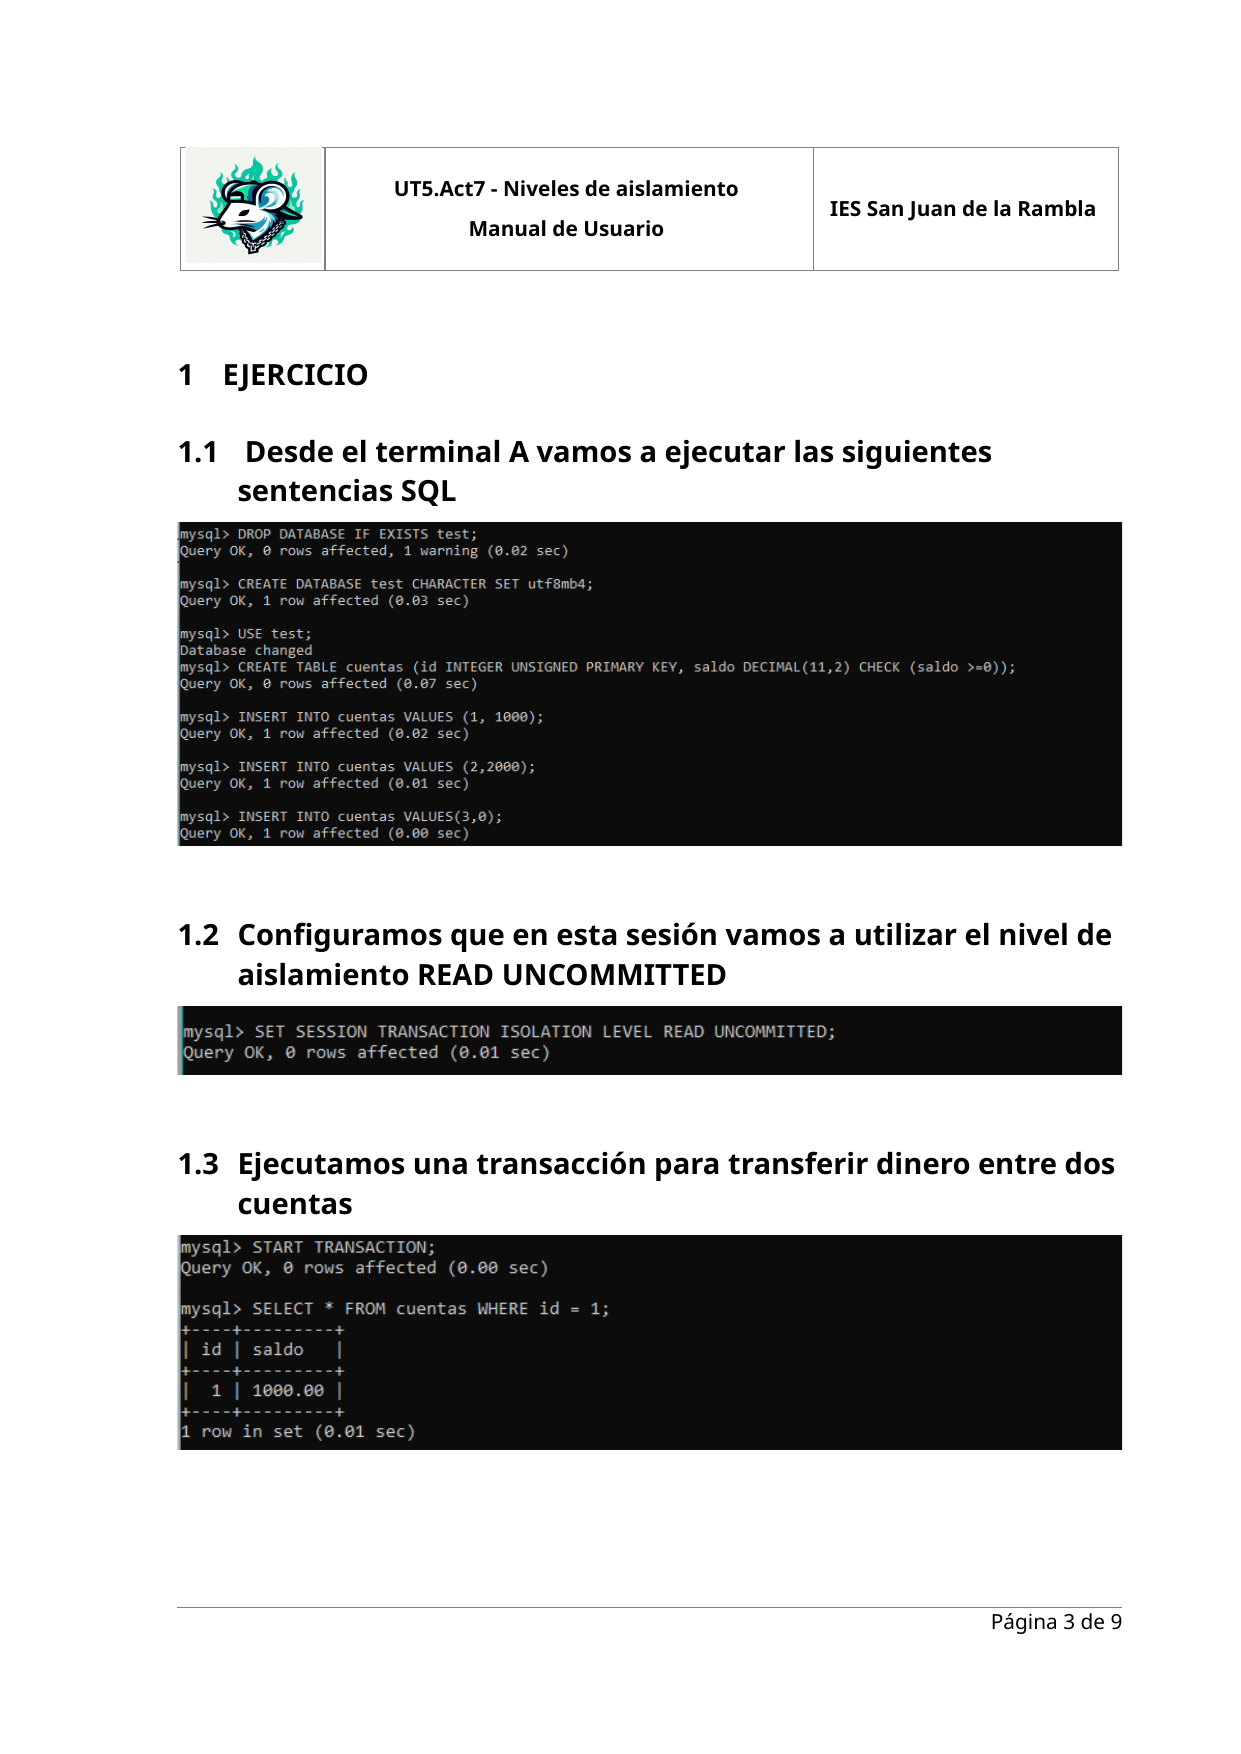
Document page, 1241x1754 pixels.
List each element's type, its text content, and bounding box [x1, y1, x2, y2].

picture [177, 1006, 1123, 1075]
picture [177, 1235, 1123, 1450]
picture [177, 522, 1123, 846]
subtitle Ejecutamos una transacción para transferir dinero entre dos cuentas [177, 1143, 1122, 1223]
subtitle Desde el terminal A vamos a ejecutar las siguientes sentencias SQL [177, 431, 1122, 510]
subtitle EJERCICIO [177, 354, 1122, 393]
picture [185, 147, 322, 263]
subtitle Configuramos que en esta sesión vamos a utilizar el nivel de aislamiento READ UNCOMMITTED [177, 914, 1122, 993]
